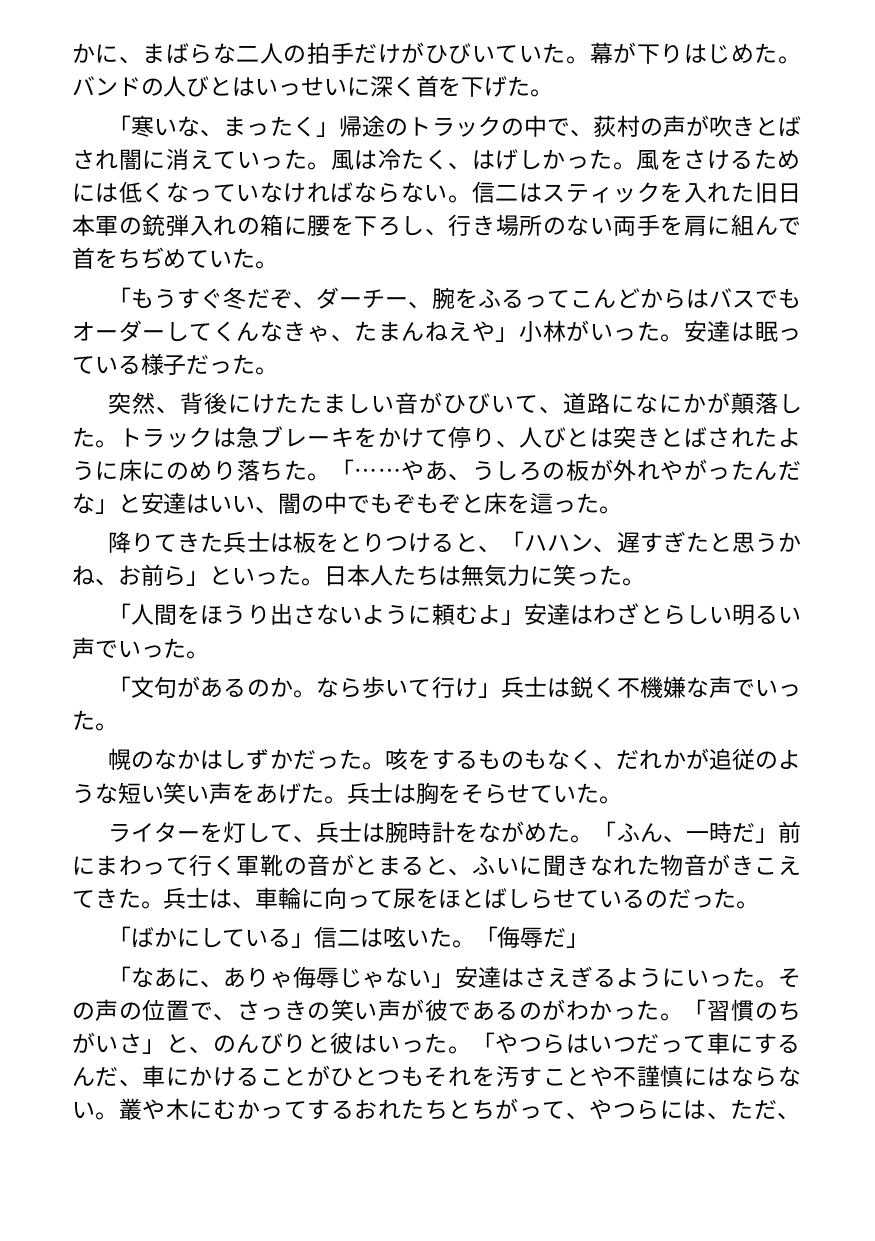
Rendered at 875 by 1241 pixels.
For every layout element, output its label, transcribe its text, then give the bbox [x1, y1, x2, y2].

text 「ばかにしている」信二は呟いた。「侮辱だ」 [72, 920, 802, 953]
text 「文句があるのか。なら歩いて行け」兵士は鋭く不機嫌な声でいった。 [72, 670, 802, 736]
text 幌のなかはしずかだった。咳をするものもなく、だれかが追従のような短い笑い声をあげた。兵士は胸をそらせていた。 [72, 742, 802, 809]
text 「人間をほうり出さないように頼むよ」安達はわざとらしい明るい声でいった。 [72, 597, 802, 664]
text 突然、背後にけたたましい音がひびいて、道路になにかが顛落した。トラックは急ブレーキをかけて停り、人びとは突きとばされたように床にのめり落ちた。「……やあ、うしろの板が外れやがったんだな」と安達はいい、闇の中でもぞもぞと床を這った。 [72, 386, 802, 519]
text 「なあに、ありゃ侮辱じゃない」安達はさえぎるようにいった。その声の位置で、さっきの笑い声が彼であるのがわかった。「習慣のちがいさ」と、のんびりと彼はいった。「やつらはいつだって車にするんだ、車にかけることがひとつもそれを汚すことや不謹慎にはならない。叢や木にむかってするおれたちとちがって、やつらには、ただ、 [72, 959, 802, 1126]
text 「寒いな、まったく」帰途のトラックの中で、荻村の声が吹きとばされ闇に消えていった。風は冷たく、はげしかった。風をさけるためには低くなっていなければならない。信二はスティックを入れた旧日本軍の銃弾入れの箱に腰を下ろし、行き場所のない両手を肩に組んで首をちぢめていた。 [72, 108, 802, 274]
text ライターを灯して、兵士は腕時計をながめた。「ふん、一時だ」前にまわって行く軍靴の音がとまると、ふいに聞きなれた物音がきこえてきた。兵士は、車輪に向って尿をほとばしらせているのだった。 [72, 814, 802, 914]
text かに、まばらな二人の拍手だけがひびいていた。幕が下りはじめた。バンドの人びとはいっせいに深く首を下げた。 [72, 36, 802, 102]
text 降りてきた兵士は板をとりつけると、「ハハン、遅すぎたと思うかね、お前ら」といった。日本人たちは無気力に笑った。 [72, 525, 802, 591]
text 「もうすぐ冬だぞ、ダーチー、腕をふるってこんどからはバスでもオーダーしてくんなきゃ、たまんねえや」小林がいった。安達は眠っている様子だった。 [72, 281, 802, 380]
